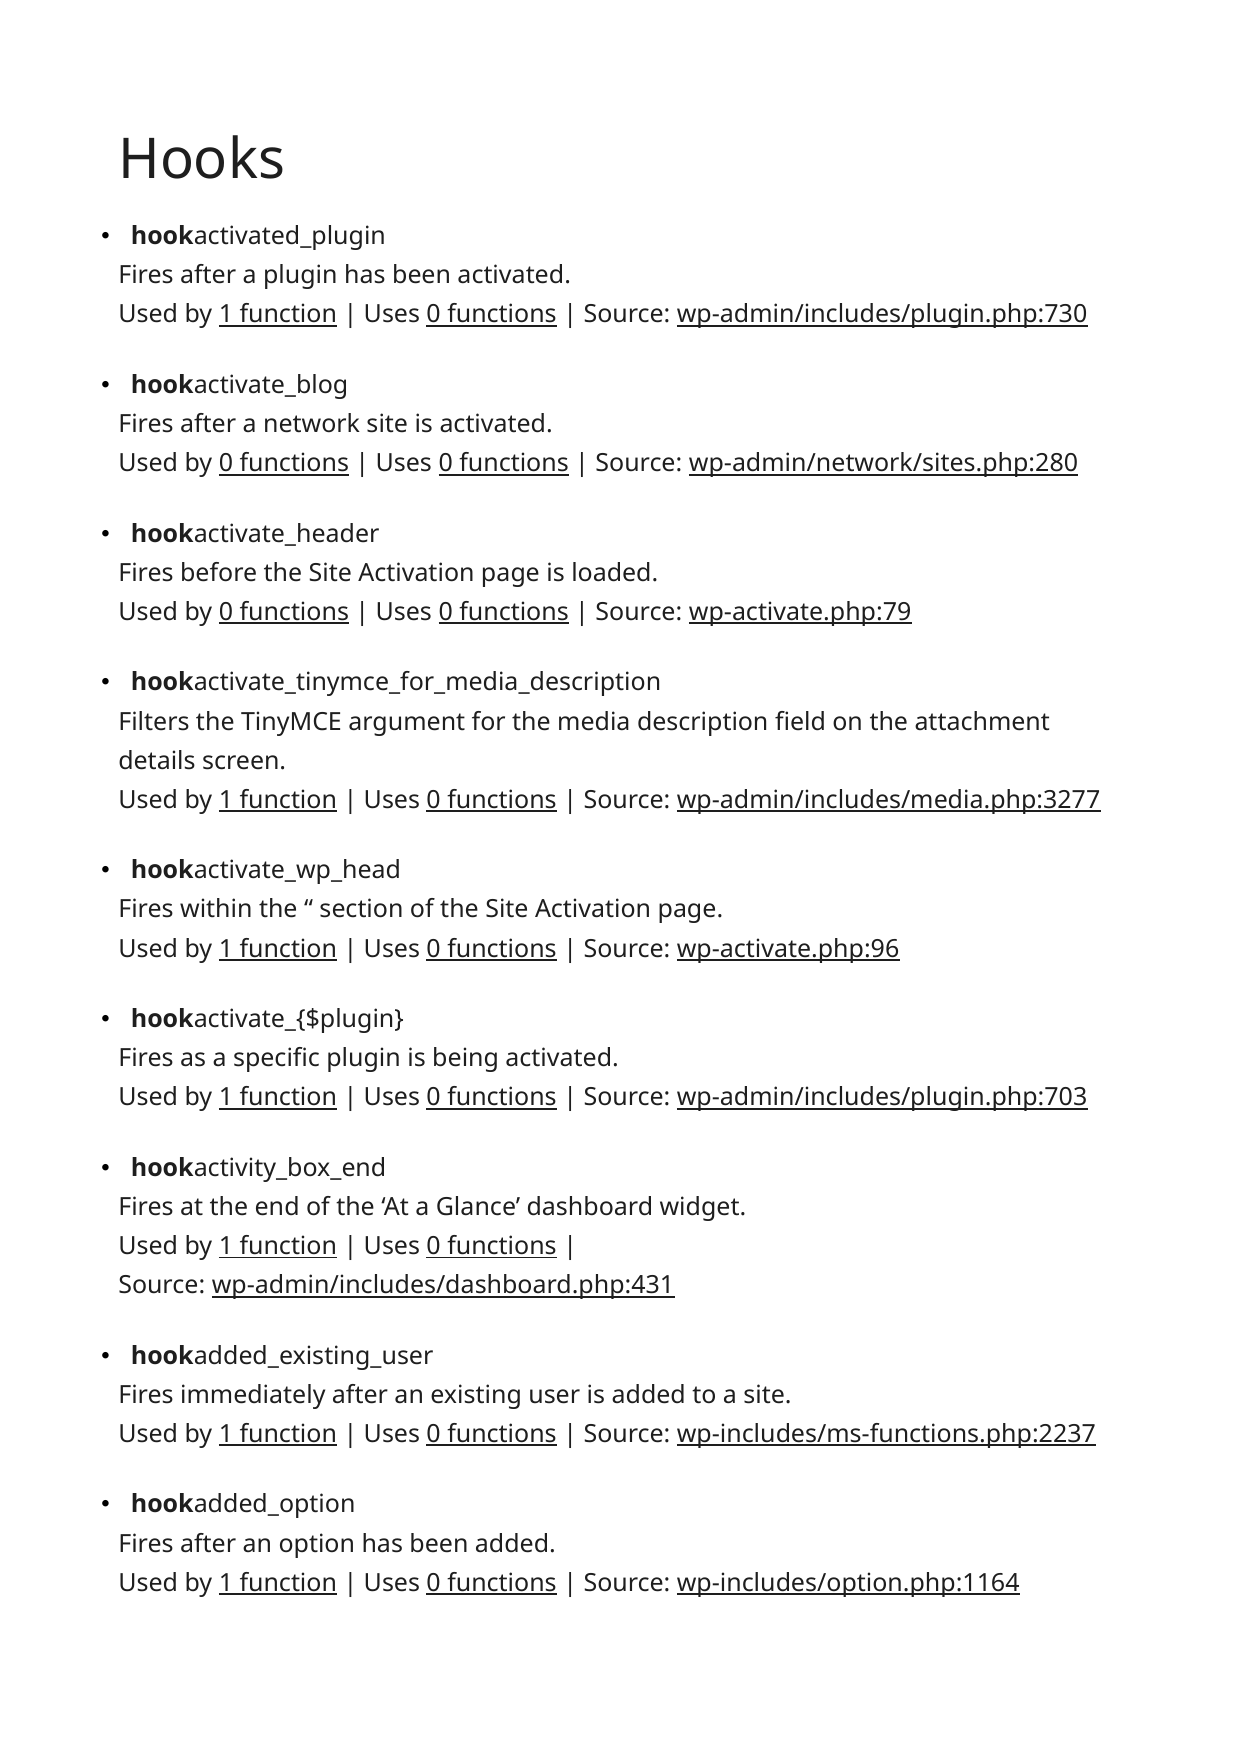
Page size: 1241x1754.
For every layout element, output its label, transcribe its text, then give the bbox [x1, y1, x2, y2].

list Fires at the end of the ‘At a Glance’ dashboard widget. [118, 1188, 1122, 1223]
list Fires as a specific plugin is being activated. [118, 1040, 1122, 1074]
list hookactivate_blog [131, 366, 1122, 401]
list Fires after an option has been added. [118, 1525, 1122, 1559]
list hookactivate_header [131, 515, 1122, 549]
list Fires after a network site is activated. [118, 406, 1122, 440]
list hookadded_existing_user [131, 1337, 1122, 1371]
list Used by 1 function | Uses 0 functions | Source: wp-activate.php:96 [118, 930, 1122, 964]
list Fires after a plugin has been activated. [118, 257, 1122, 291]
list hookactivate_tinymce_for_media_description [131, 664, 1122, 698]
list Filters the TinyMCE argument for the media description field on the attachment details screen. [118, 703, 1122, 776]
list Fires immediately after an existing user is added to a site. [118, 1376, 1122, 1411]
list Used by 1 function | Uses 0 functions | Source: wp-includes/option.php:1164 [118, 1564, 1122, 1598]
list hookactivity_box_end [131, 1149, 1122, 1183]
list hookactivate_{$plugin} [131, 1001, 1122, 1035]
list hookactivated_plugin [131, 218, 1122, 252]
list Fires within the “ section of the Site Activation page. [118, 891, 1122, 925]
list Used by 1 function | Uses 0 functions | Source: wp-admin/includes/media.php:3277 [118, 781, 1122, 816]
list Used by 1 function | Uses 0 functions | Source: wp-admin/includes/plugin.php:730 [118, 296, 1122, 330]
list Used by 1 function | Uses 0 functions | Source: wp-includes/ms-functions.php:2237 [118, 1416, 1122, 1450]
list Fires before the Site Activation page is loaded. [118, 554, 1122, 588]
list Used by 1 function | Uses 0 functions | Source: wp-admin/includes/plugin.php:703 [118, 1079, 1122, 1113]
list hookactivate_wp_head [131, 852, 1122, 886]
list hookadded_option [131, 1486, 1122, 1520]
list Used by 0 functions | Uses 0 functions | Source: wp-activate.php:79 [118, 593, 1122, 628]
list Used by 0 functions | Uses 0 functions | Source: wp-admin/network/sites.php:280 [118, 445, 1122, 479]
list Used by 1 function | Uses 0 functions | Source: wp-admin/includes/dashboard.php:431 [118, 1228, 1122, 1301]
subtitle Hooks [118, 118, 1122, 195]
